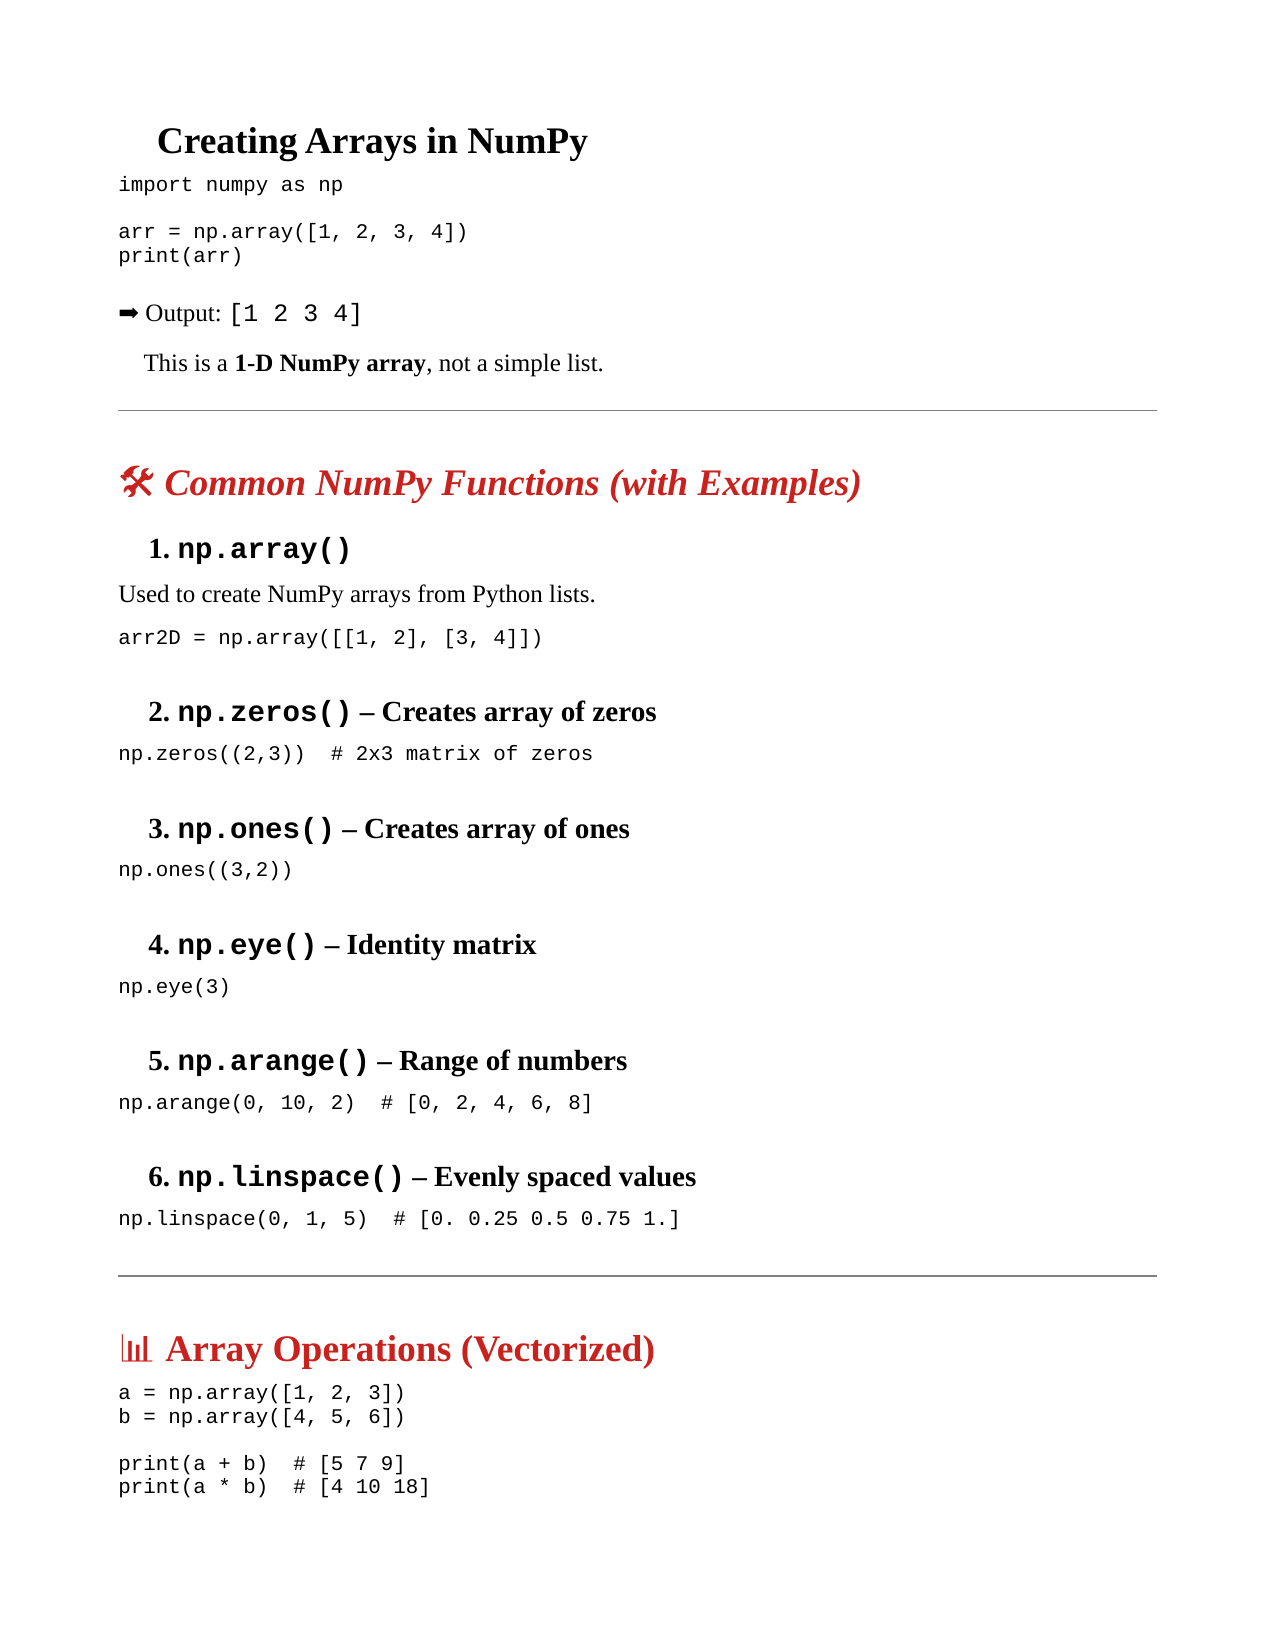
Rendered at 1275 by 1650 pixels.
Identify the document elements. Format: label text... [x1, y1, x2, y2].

text np.eye(3) [118, 976, 1157, 999]
subtitle 🔹 5. np.arange() – Range of numbers [118, 1043, 1157, 1079]
text print(arr) [118, 245, 1157, 268]
text np.zeros((2,3)) # 2x3 matrix of zeros [118, 743, 1157, 767]
subtitle 📊 Array Operations (Vectorized) [118, 1326, 1157, 1369]
subtitle 🔠 Creating Arrays in NumPy [118, 118, 1157, 161]
subtitle 🔹 2. np.zeros() – Creates array of zeros [118, 694, 1157, 731]
text np.arange(0, 10, 2) # [0, 2, 4, 6, 8] [118, 1092, 1157, 1116]
text ➡️ Output: [1 2 3 4] [118, 298, 1157, 329]
text a = np.array([1, 2, 3]) [118, 1382, 1157, 1406]
text np.ones((3,2)) [118, 859, 1157, 883]
subtitle 🔹 6. np.linspace() – Evenly spaced values [118, 1159, 1157, 1196]
text ✅ This is a 1-D NumPy array, not a simple list. [118, 348, 1157, 377]
text import numpy as np [118, 174, 1157, 197]
subtitle 🛠️ Common NumPy Functions (with Examples) [118, 461, 1157, 504]
text Used to create NumPy arrays from Python lists. [118, 579, 1157, 608]
text print(a * b) # [4 10 18] [118, 1477, 1157, 1500]
text arr2D = np.array([[1, 2], [3, 4]]) [118, 627, 1157, 651]
text print(a + b) # [5 7 9] [118, 1453, 1157, 1477]
text arr = np.array([1, 2, 3, 4]) [118, 221, 1157, 245]
subtitle 🔹 3. np.ones() – Creates array of ones [118, 811, 1157, 847]
text np.linspace(0, 1, 5) # [0. 0.25 0.5 0.75 1.] [118, 1208, 1157, 1232]
subtitle 🔹 4. np.eye() – Identity matrix [118, 927, 1157, 963]
subtitle 🔹 1. np.array() [118, 531, 1157, 567]
text b = np.array([4, 5, 6]) [118, 1406, 1157, 1429]
